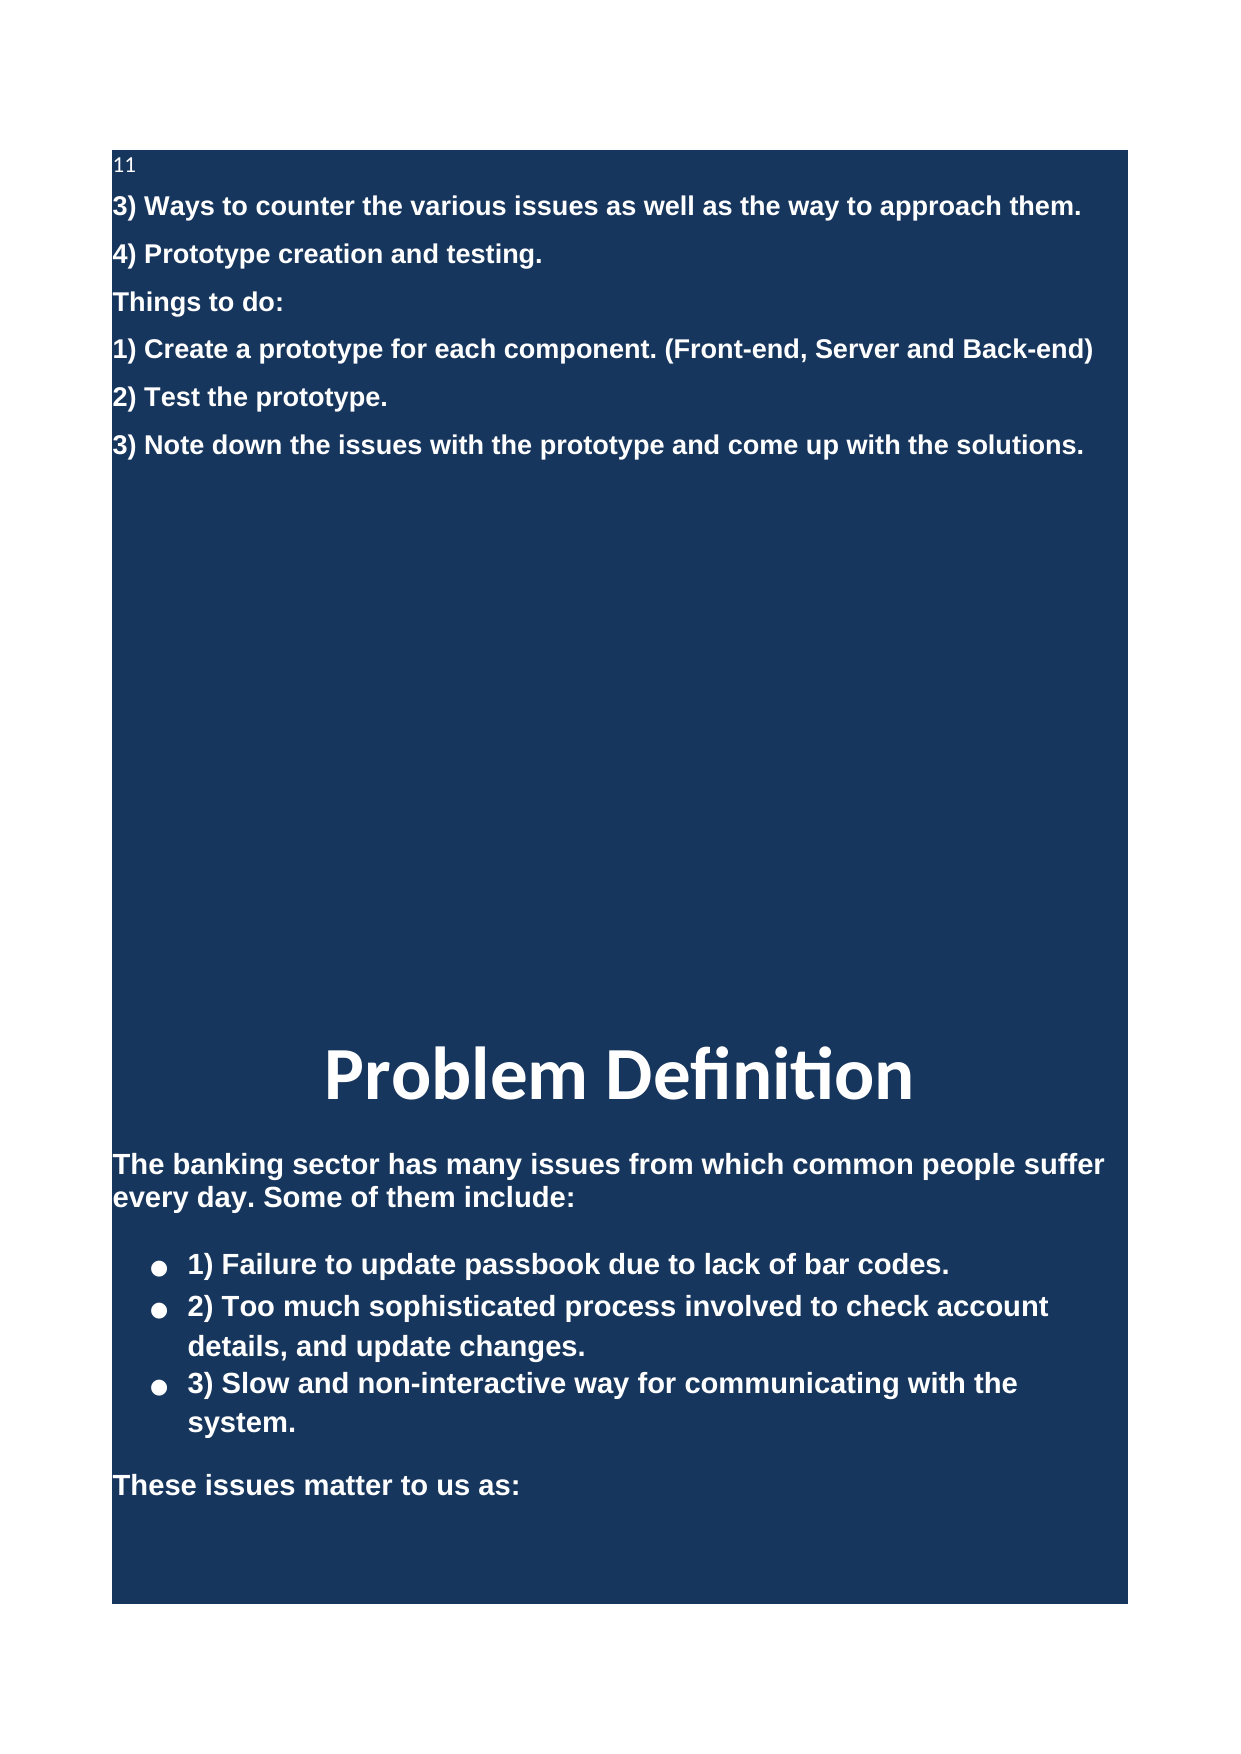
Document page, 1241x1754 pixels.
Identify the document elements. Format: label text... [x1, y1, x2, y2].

list 2) Too much sophisticated process involved to check account details, and update changes. [150, 1286, 1128, 1362]
text 3) Note down the issues with the prototype and come up with the solutions. [112, 429, 1128, 461]
title Problem Definition [112, 1026, 1128, 1118]
text 4) Prototype creation and testing. [112, 238, 1128, 269]
text The banking sector has many issues from which common people suffer every day. Some of them include: [112, 1147, 1128, 1214]
text 2) Test the prototype. [112, 381, 1128, 413]
list 1) Failure to update passbook due to lack of bar codes. [150, 1243, 1128, 1286]
text 1) Create a prototype for each component. (Front-end, Server and Back-end) [112, 333, 1128, 365]
text These issues matter to us as: [112, 1468, 1128, 1501]
text Things to do: [112, 286, 1128, 317]
list 3) Slow and non-interactive way for communicating with the system. [150, 1362, 1128, 1438]
text 3) Ways to counter the various issues as well as the way to approach them. [112, 190, 1128, 221]
